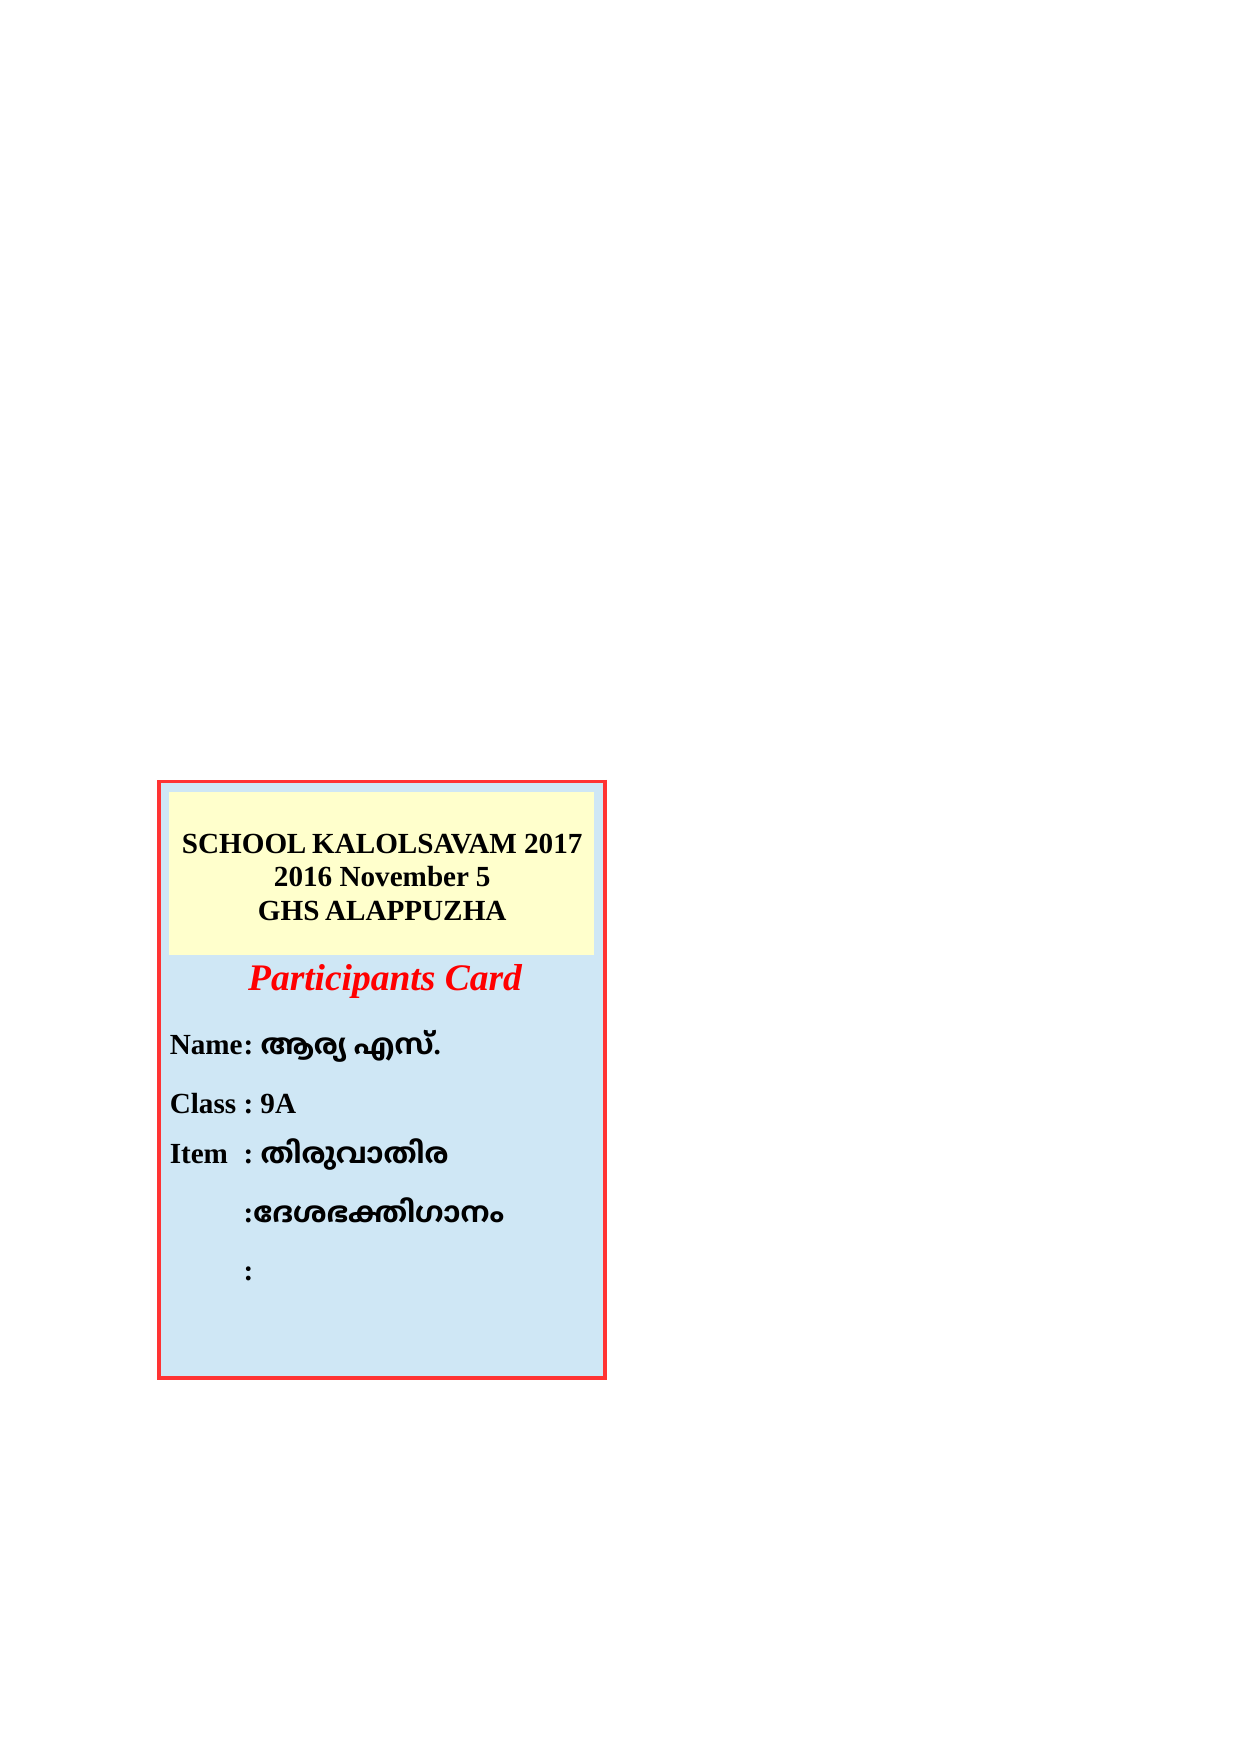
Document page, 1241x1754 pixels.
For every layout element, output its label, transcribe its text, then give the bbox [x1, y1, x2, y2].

text Name : ആര്യ എസ്. [169, 1027, 594, 1066]
text Item : തിരുവാതിര [169, 1136, 594, 1175]
text 2016 November 5 [169, 859, 594, 893]
text :ദേശഭക്തിഗാനം [169, 1195, 594, 1234]
text : [169, 1253, 594, 1287]
text SCHOOL KALOLSAVAM 2017 [169, 826, 594, 859]
text GHS ALAPPUZHA [169, 893, 594, 926]
text Class : 9A [169, 1086, 594, 1119]
text Participants Card [169, 955, 594, 998]
